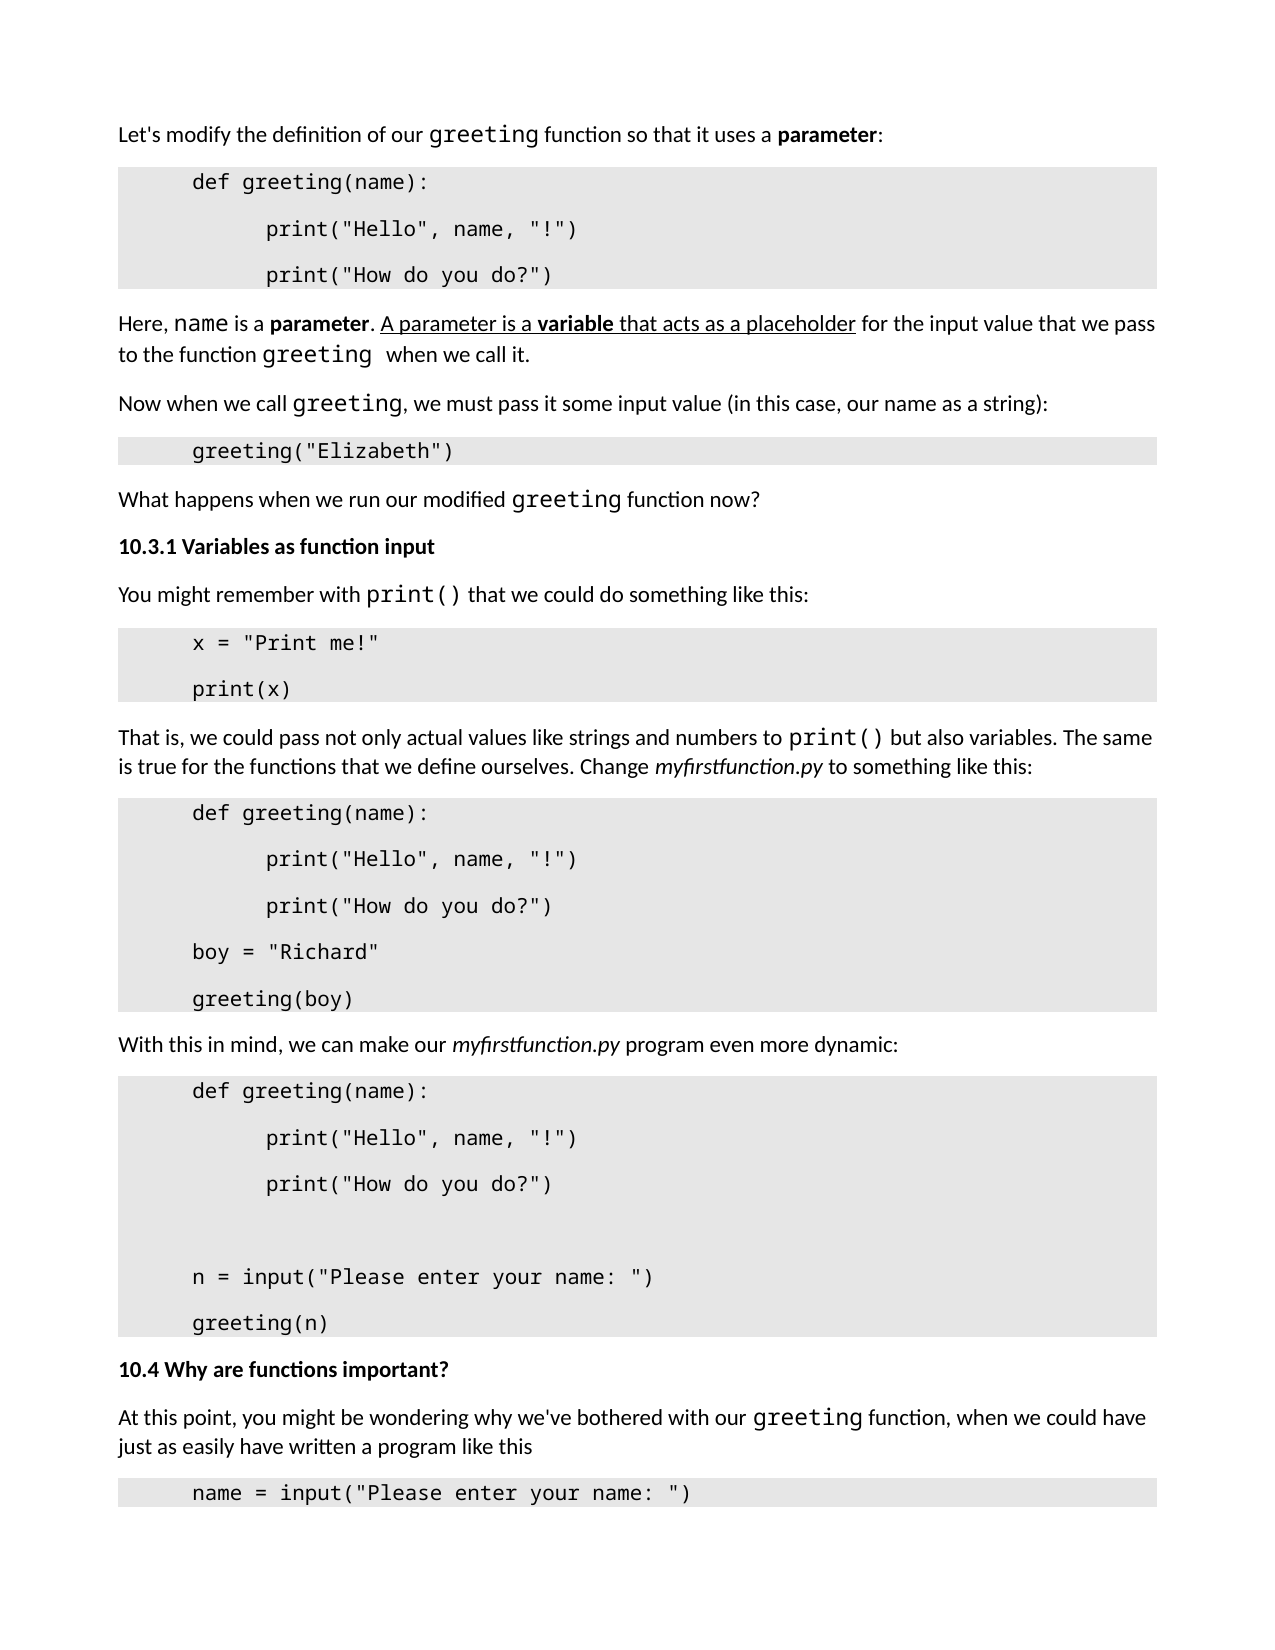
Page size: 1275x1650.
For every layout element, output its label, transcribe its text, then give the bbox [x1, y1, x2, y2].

text 10.4 Why are functions important? [118, 1355, 1157, 1383]
text print("Hello", name, "!") [118, 844, 1157, 873]
text name = input("Please enter your name: ") [118, 1478, 1157, 1507]
text def greeting(name): [118, 798, 1157, 826]
text print("How do you do?") [118, 260, 1157, 289]
text 10.3.1 Variables as function input [118, 532, 1157, 560]
text greeting("Elizabeth") [118, 437, 1157, 465]
text boy = "Richard" [118, 937, 1157, 966]
text You might remember with print() that we could do something like this: [118, 578, 1157, 609]
text With this in mind, we can make our myfirstfunction.py program even more dynamic: [118, 1030, 1157, 1058]
text def greeting(name): [118, 167, 1157, 196]
text At this point, you might be wondering why we've bothered with our greeting function, when we could have just as easily have written a program like this [118, 1401, 1157, 1460]
text print(x) [118, 674, 1157, 702]
text Now when we call greeting, we must pass it some input value (in this case, our name as a string): [118, 387, 1157, 418]
text Here, name is a parameter. A parameter is a variable that acts as a placeholder for the input value that we pass to the function greeting when we call it. [118, 307, 1157, 369]
text print("How do you do?") [118, 1169, 1157, 1197]
text n = input("Please enter your name: ") [118, 1262, 1157, 1290]
text greeting(boy) [118, 984, 1157, 1012]
text print("How do you do?") [118, 891, 1157, 919]
text def greeting(name): [118, 1076, 1157, 1104]
text greeting(n) [118, 1308, 1157, 1337]
text print("Hello", name, "!") [118, 214, 1157, 242]
text x = "Print me!" [118, 628, 1157, 656]
text print("Hello", name, "!") [118, 1123, 1157, 1151]
text What happens when we run our modified greeting function now? [118, 483, 1157, 514]
text That is, we could pass not only actual values like strings and numbers to print() but also variables. The same is true for the functions that we define ourselves. Change myfirstfunction.py to something like this: [118, 721, 1157, 780]
text Let's modify the definition of our greeting function so that it uses a parameter: [118, 118, 1157, 149]
